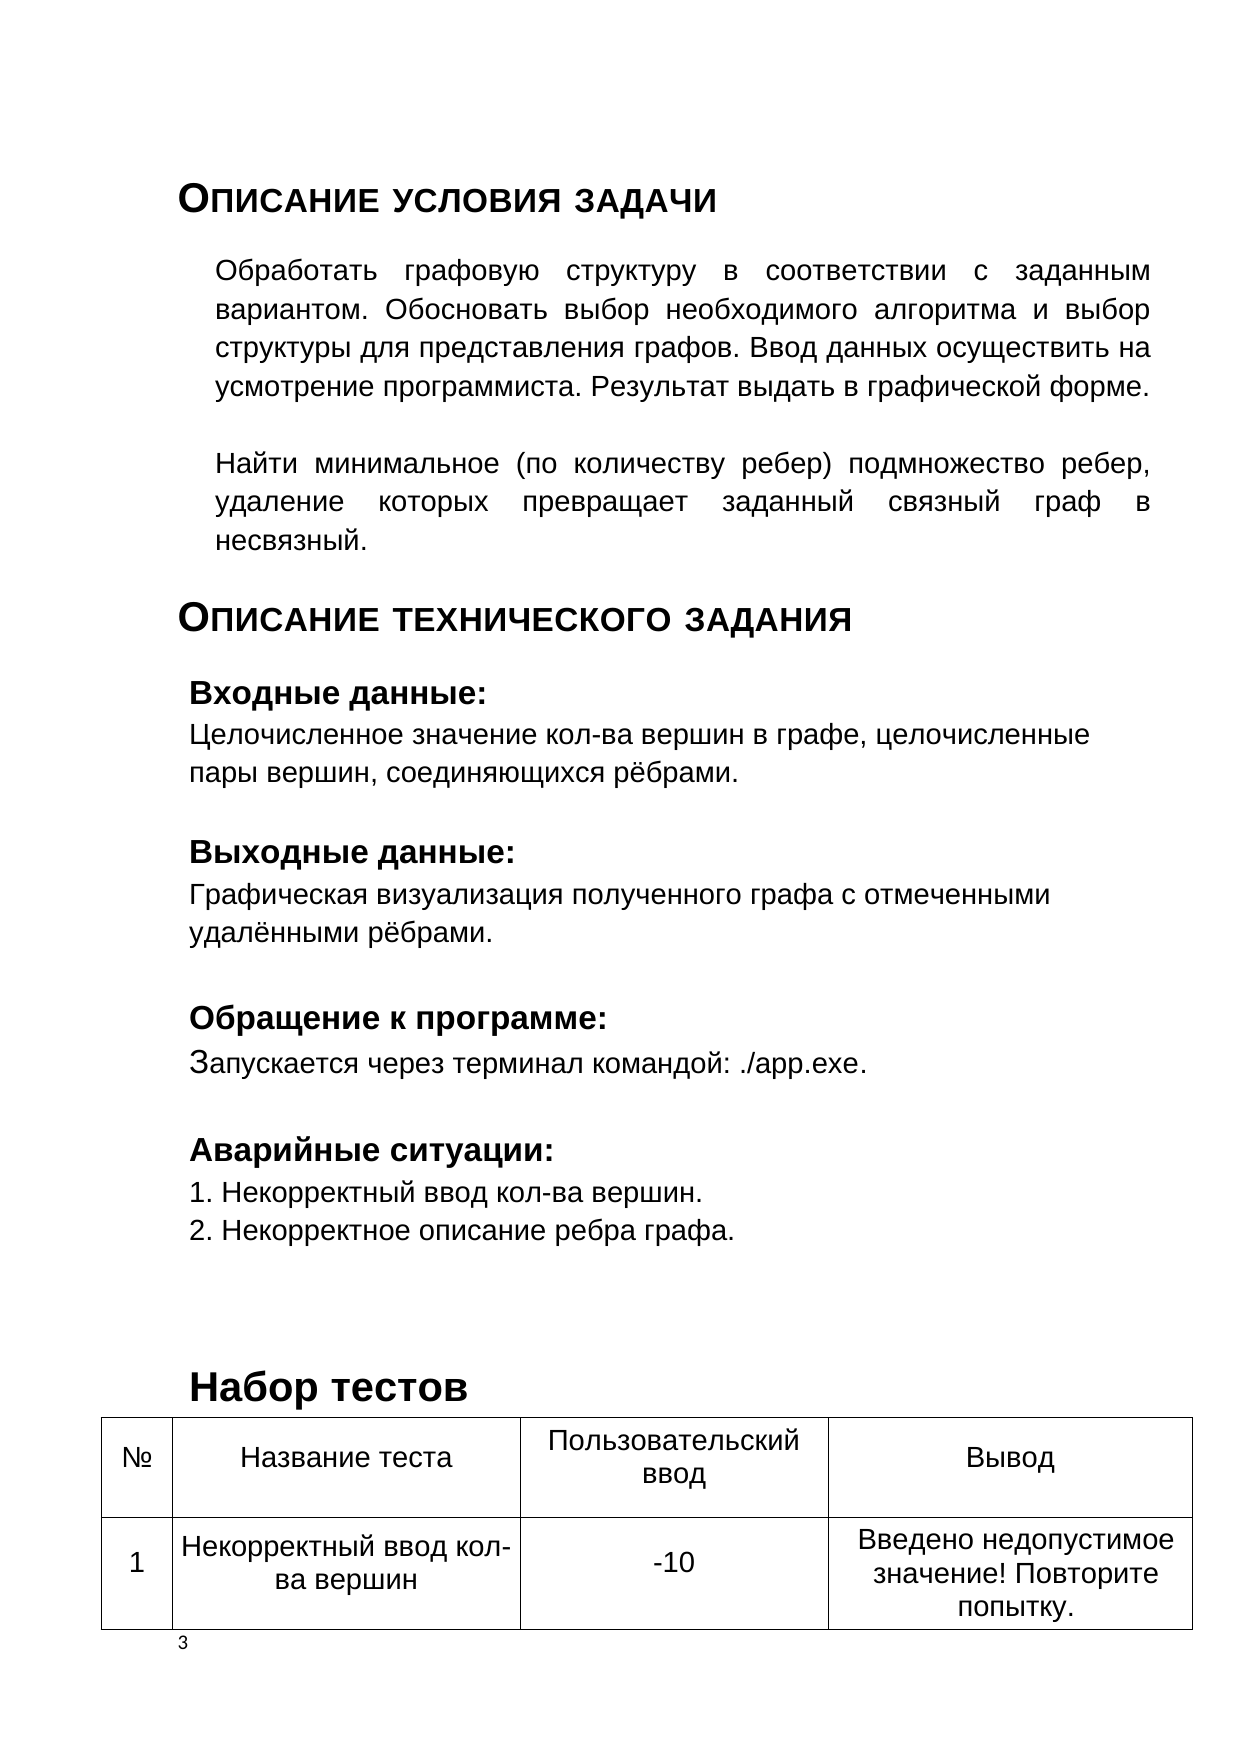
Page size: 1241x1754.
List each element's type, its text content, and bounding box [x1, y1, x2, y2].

subtitle Описание технического задания [177, 593, 1152, 641]
list Графическая визуализация полученного графа с отмеченными удалёнными рёбрами. [189, 877, 1152, 949]
table_header Вывод [829, 1418, 1192, 1517]
table_header № [102, 1418, 172, 1517]
table_header Пользовательский ввод [521, 1418, 828, 1517]
table_cell 1 [102, 1518, 172, 1629]
list Выходные данные: [189, 833, 1152, 871]
text Обработать графовую структуру в соответствии с заданным вариантом. Обосновать выбор необходимого алгоритма и выбор структуры для представления графов. Ввод данных осуществить на усмотрение программиста. Результат выдать в графической форме. [215, 253, 1152, 402]
list Входные данные: [189, 673, 1152, 711]
table_header Название теста [173, 1418, 520, 1517]
table_cell -10 [521, 1518, 828, 1629]
text Найти минимальное (по количеству ребер) подмножество ребер, удаление которых превращает заданный связный граф в несвязный. [215, 446, 1152, 556]
subtitle Описание условия задачи [177, 173, 1152, 221]
list Целочисленное значение кол-ва вершин в графе, целочисленные пары вершин, соединяющихся рёбрами. [189, 717, 1152, 789]
table_cell Введено недопустимое значение! Повторите попытку. [829, 1518, 1192, 1629]
list 2. Некорректное описание ребра графа. [189, 1213, 1152, 1247]
list Аварийные ситуации: [189, 1131, 1152, 1169]
table_cell Некорректный ввод кол-ва вершин [173, 1518, 520, 1629]
list Запускается через терминал командой: ./app.exe. [189, 1042, 1152, 1125]
list Обращение к программе: [189, 954, 1152, 1036]
list Набор тестов [189, 1362, 1152, 1410]
list 1. Некорректный ввод кол-ва вершин. [189, 1175, 1152, 1208]
